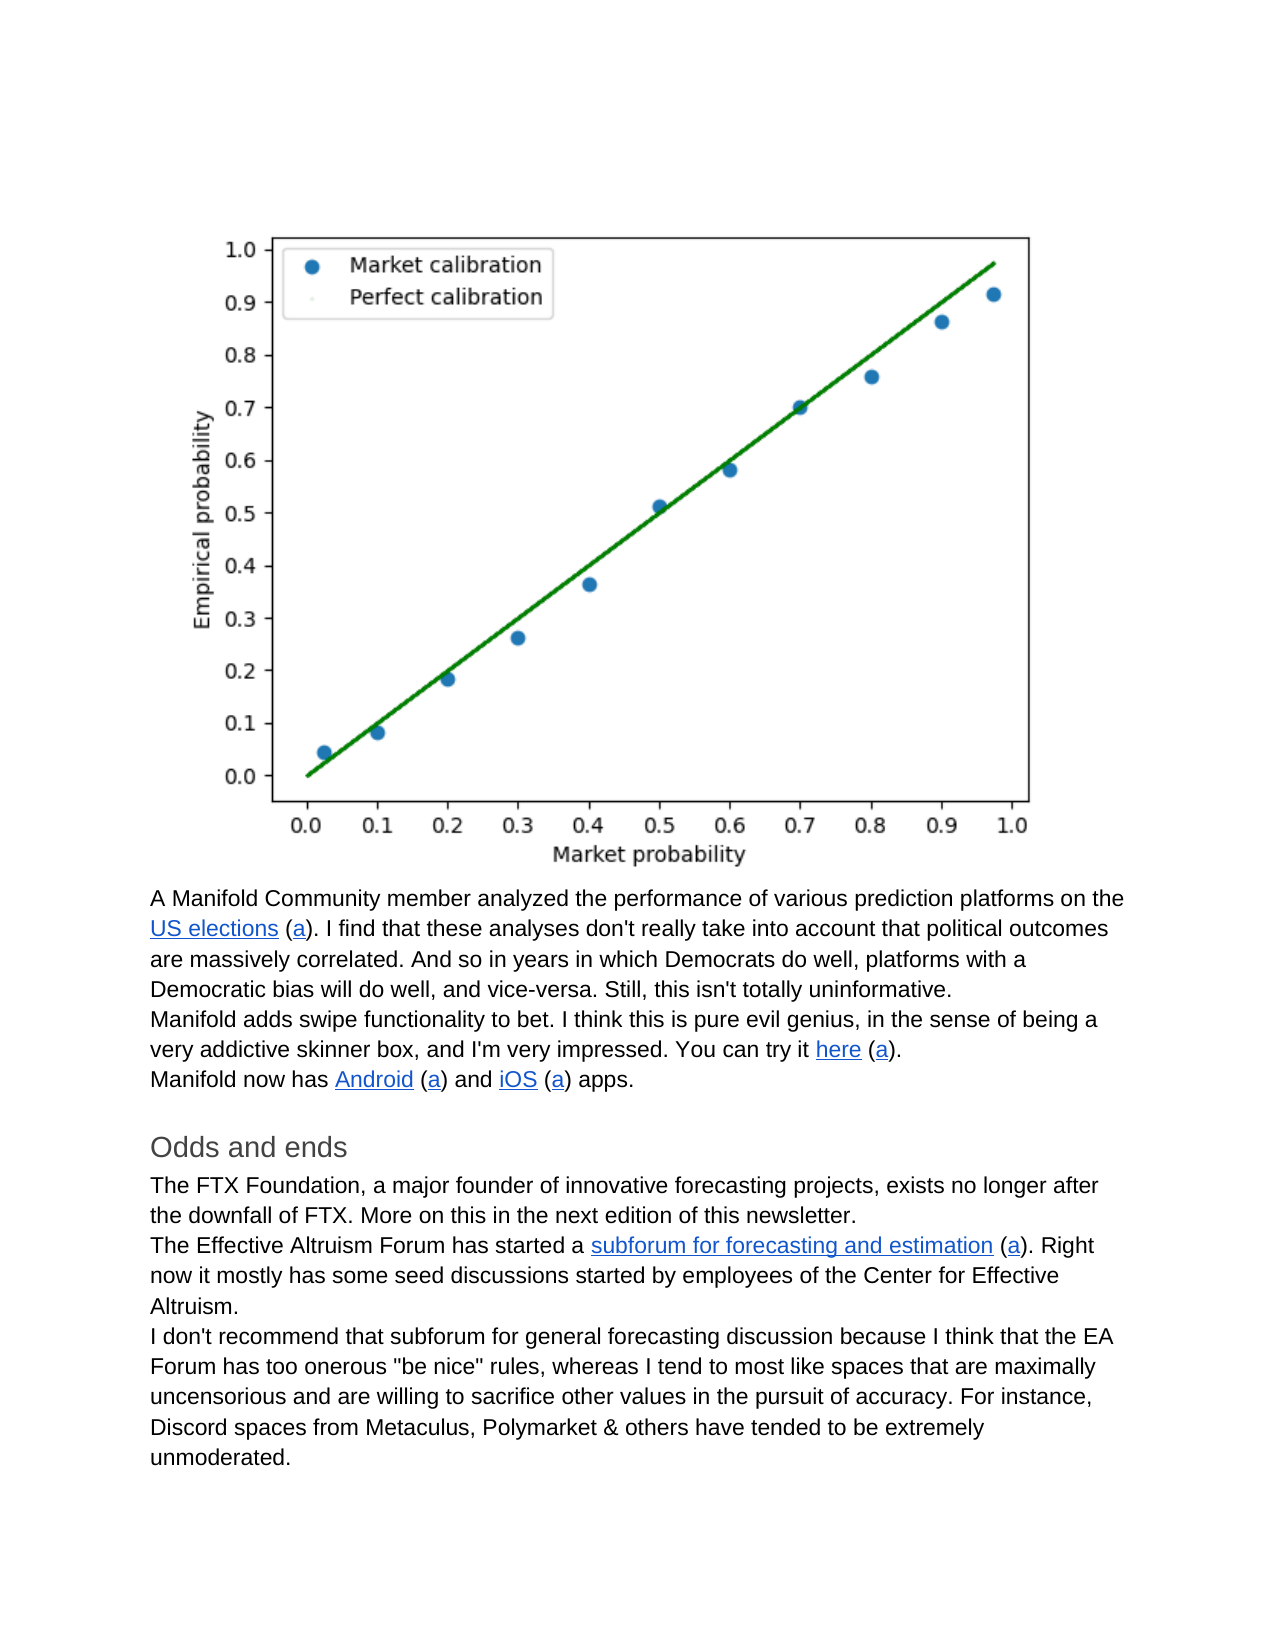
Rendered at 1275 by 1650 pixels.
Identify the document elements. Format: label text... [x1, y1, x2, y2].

text Manifold now has Android (a) and iOS (a) apps. [150, 1066, 1125, 1093]
text The FTX Foundation, a major founder of innovative forecasting projects, exists no longer after the downfall of FTX. More on this in the next edition of this newsletter. [150, 1172, 1125, 1228]
text I don't recommend that subforum for general forecasting discussion because I think that the EA Forum has too onerous "be nice" rules, whereas I tend to most like spaces that are maximally uncensorious and are willing to sacrifice other values in the pursuit of accuracy. For instance, Discord spaces from Metaculus, Polymarket & others have tended to be extremely unmoderated. [150, 1323, 1125, 1470]
text Manifold adds swipe functionality to bet. I think this is pure evil genius, in the sense of being a very addictive skinner box, and I'm very impressed. You can try it here (a). [150, 1006, 1125, 1062]
text The Effective Altruism Forum has started a subforum for forecasting and estimation (a). Right now it mostly has some seed discussions started by employees of the Center for Effective Altruism. [150, 1232, 1125, 1319]
text A Manifold Community member analyzed the performance of various prediction platforms on the US elections (a). I find that these analyses don't really take into account that political outcomes are massively correlated. And so in years in which Democrats do well, platforms with a Democratic bias will do well, and vice-versa. Still, this isn't totally uninformative. [150, 885, 1125, 1002]
picture [150, 150, 1125, 882]
subtitle Odds and ends [150, 1130, 1125, 1163]
